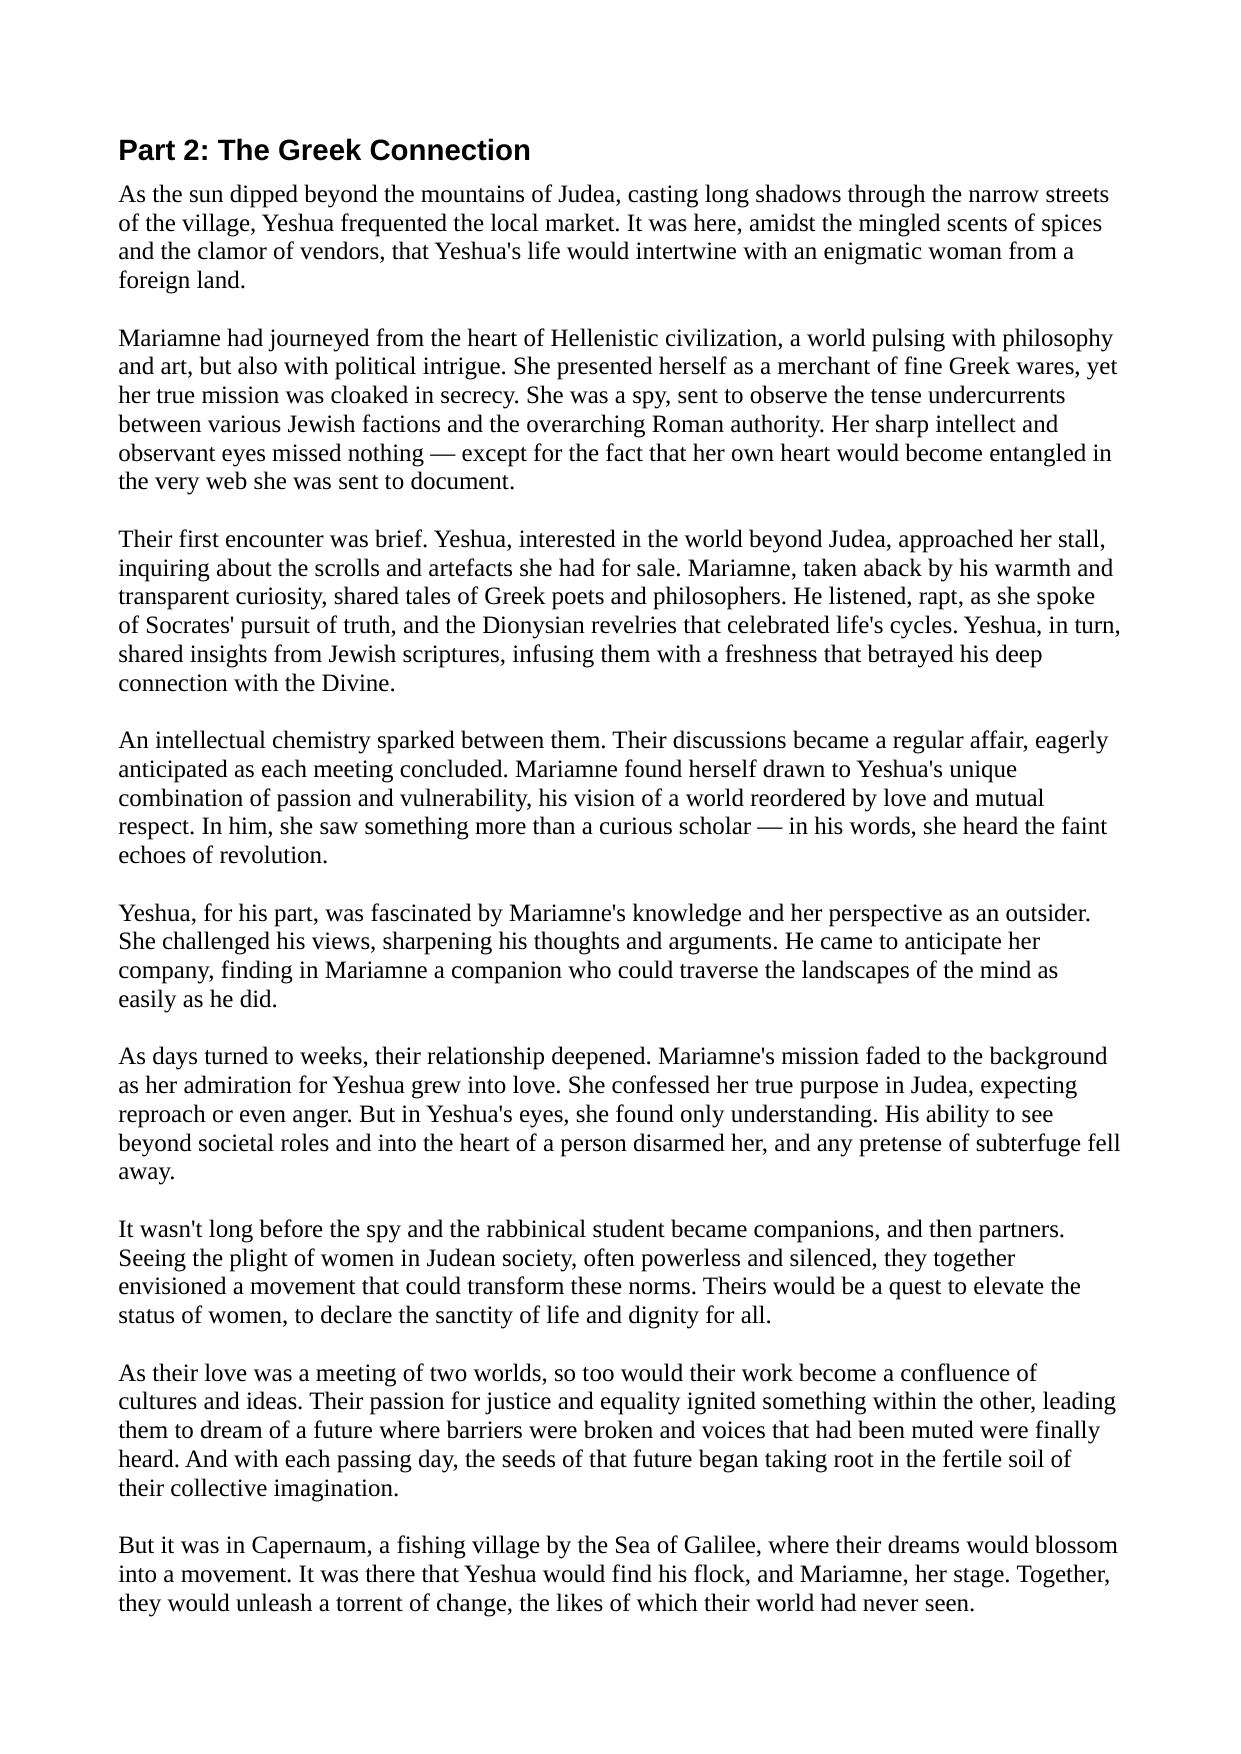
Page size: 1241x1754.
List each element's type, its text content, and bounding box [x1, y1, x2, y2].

text An intellectual chemistry sparked between them. Their discussions became a regular affair, eagerly anticipated as each meeting concluded. Mariamne found herself drawn to Yeshua's unique combination of passion and vulnerability, his vision of a world reordered by love and mutual respect. In him, she saw something more than a curious scholar — in his words, she heard the faint echoes of revolution. [118, 725, 1122, 869]
text As the sun dipped beyond the mountains of Judea, casting long shadows through the narrow streets of the village, Yeshua frequented the local market. It was here, amidst the mingled scents of spices and the clamor of vendors, that Yeshua's life would intertwine with an enigmatic woman from a foreign land. [118, 179, 1122, 294]
text As days turned to weeks, their relationship deepened. Mariamne's mission faded to the background as her admiration for Yeshua grew into love. She confessed her true purpose in Judea, expecting reproach or even anger. But in Yeshua's eyes, she found only understanding. His ability to see beyond societal roles and into the heart of a person disarmed her, and any pretense of subterfuge fell away. [118, 1041, 1122, 1185]
text Yeshua, for his part, was fascinated by Mariamne's knowledge and her perspective as an outsider. She challenged his views, sharpening his thoughts and arguments. He came to anticipate her company, finding in Mariamne a companion who could traverse the landscapes of the mind as easily as he did. [118, 898, 1122, 1013]
text As their love was a meeting of two worlds, so too would their work become a confluence of cultures and ideas. Their passion for justice and equality ignited something within the other, leading them to dream of a future where barriers were broken and voices that had been muted were finally heard. And with each passing day, the seeds of that future began taking root in the fertile soil of their collective imagination. [118, 1358, 1122, 1501]
text It wasn't long before the spy and the rabbinical student became companions, and then partners. Seeing the plight of women in Judean society, often powerless and silenced, they together envisioned a movement that could transform these norms. Theirs would be a quest to elevate the status of women, to declare the sanctity of life and dignity for all. [118, 1214, 1122, 1329]
subtitle Part 2: The Greek Connection [118, 133, 1122, 166]
text Their first encounter was brief. Yeshua, interested in the world beyond Judea, approached her stall, inquiring about the scrolls and artefacts she had for sale. Mariamne, taken aback by his warmth and transparent curiosity, shared tales of Greek poets and philosophers. He listened, rapt, as she spoke of Socrates' pursuit of truth, and the Dionysian revelries that celebrated life's cycles. Yeshua, in turn, shared insights from Jewish scriptures, infusing them with a freshness that betrayed his deep connection with the Divine. [118, 524, 1122, 696]
text But it was in Capernaum, a fishing village by the Sea of Galilee, where their dreams would blossom into a movement. It was there that Yeshua would find his flock, and Mariamne, her stage. Together, they would unleash a torrent of change, the likes of which their world had never seen. [118, 1530, 1122, 1616]
text Mariamne had journeyed from the heart of Hellenistic civilization, a world pulsing with philosophy and art, but also with political intrigue. She presented herself as a merchant of fine Greek wares, yet her true mission was cloaked in secrecy. She was a spy, sent to observe the tense undercurrents between various Jewish factions and the overarching Roman authority. Her sharp intellect and observant eyes missed nothing — except for the fact that her own heart would become entangled in the very web she was sent to document. [118, 323, 1122, 495]
